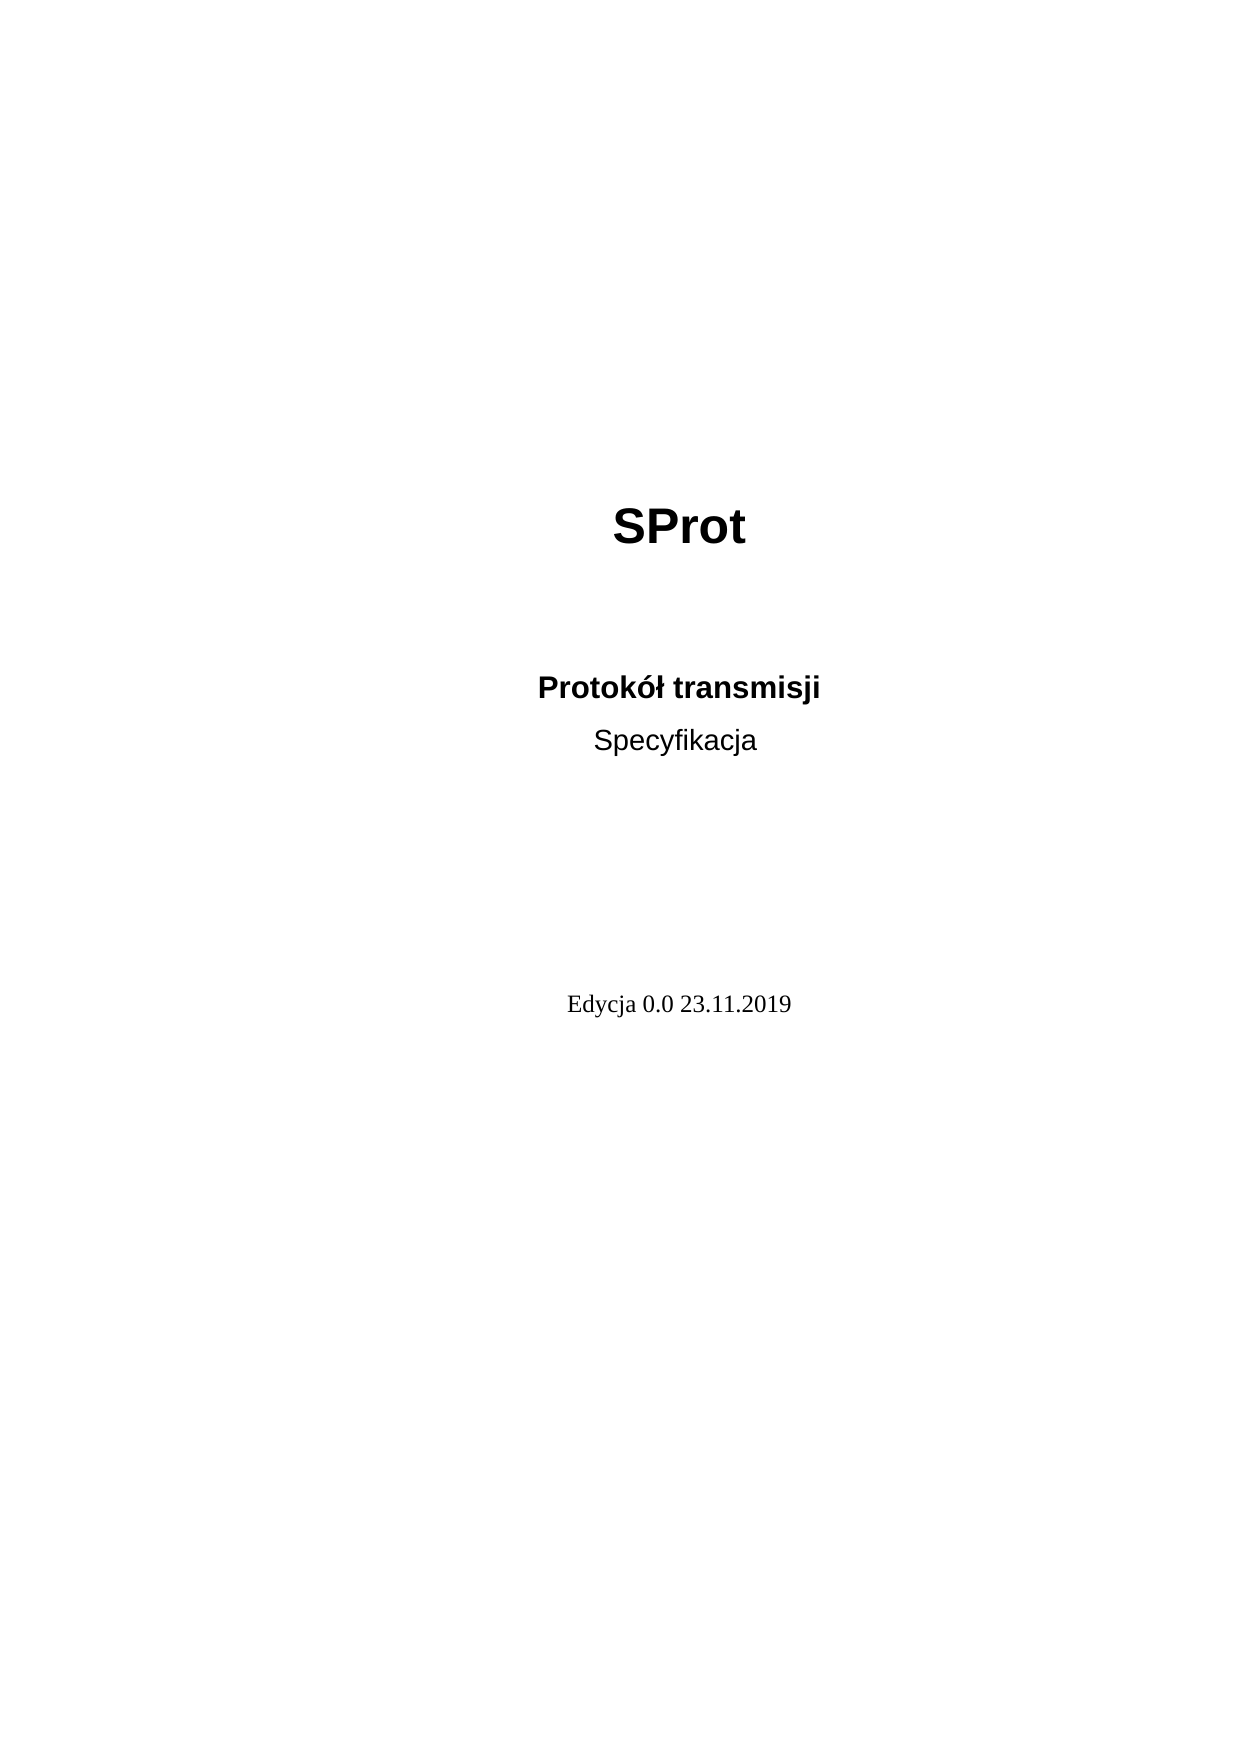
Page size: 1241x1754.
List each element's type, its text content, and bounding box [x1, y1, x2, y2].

text SProt [118, 497, 1211, 554]
text Edycja 0.0 23.11.2019 [118, 989, 1211, 1018]
text Protokół transmisji [118, 669, 1211, 705]
text Specyfikacja [118, 723, 1211, 757]
